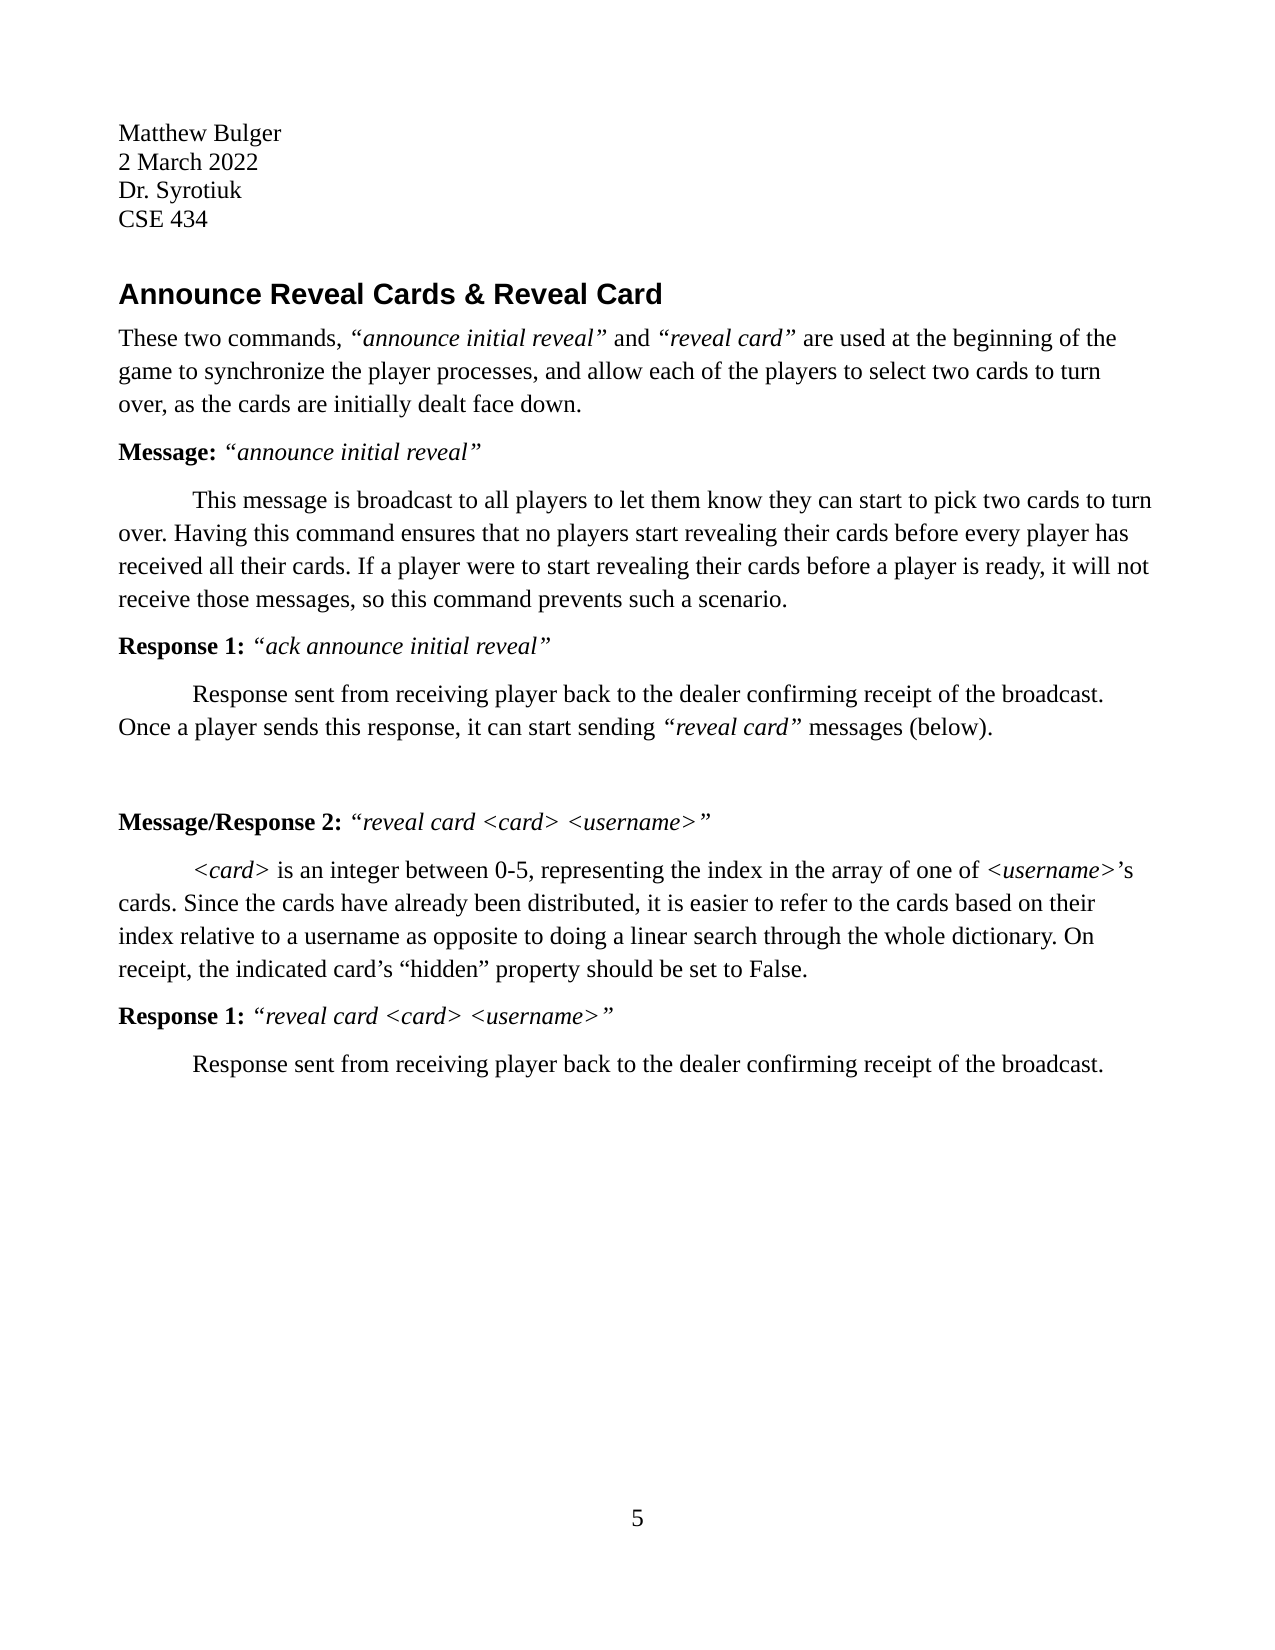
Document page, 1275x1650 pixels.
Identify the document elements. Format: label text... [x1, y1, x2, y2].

text Message/Response 2: “reveal card <card> <username>” [118, 807, 1157, 836]
text <card> is an integer between 0-5, representing the index in the array of one of <username>’s cards. Since the cards have already been distributed, it is easier to refer to the cards based on their index relative to a username as opposite to doing a linear search through the whole dictionary. On receipt, the indicated card’s “hidden” property should be set to False. [118, 855, 1157, 983]
subtitle Announce Reveal Cards & Reveal Card [118, 277, 1157, 311]
text These two commands, “announce initial reveal” and “reveal card” are used at the beginning of the game to synchronize the player processes, and allow each of the players to select two cards to turn over, as the cards are initially dealt face down. [118, 323, 1157, 418]
text Message: “announce initial reveal” [118, 437, 1157, 466]
text This message is broadcast to all players to let them know they can start to pick two cards to turn over. Having this command ensures that no players start revealing their cards before every player has received all their cards. If a player were to start revealing their cards before a player is ready, it will not receive those messages, so this command prevents such a scenario. [118, 485, 1157, 612]
text Response 1: “reveal card <card> <username>” [118, 1001, 1157, 1030]
text Response sent from receiving player back to the dealer confirming receipt of the broadcast. [118, 1049, 1157, 1078]
text Response sent from receiving player back to the dealer confirming receipt of the broadcast. Once a player sends this response, it can start sending “reveal card” messages (below). [118, 679, 1157, 741]
text Response 1: “ack announce initial reveal” [118, 631, 1157, 660]
